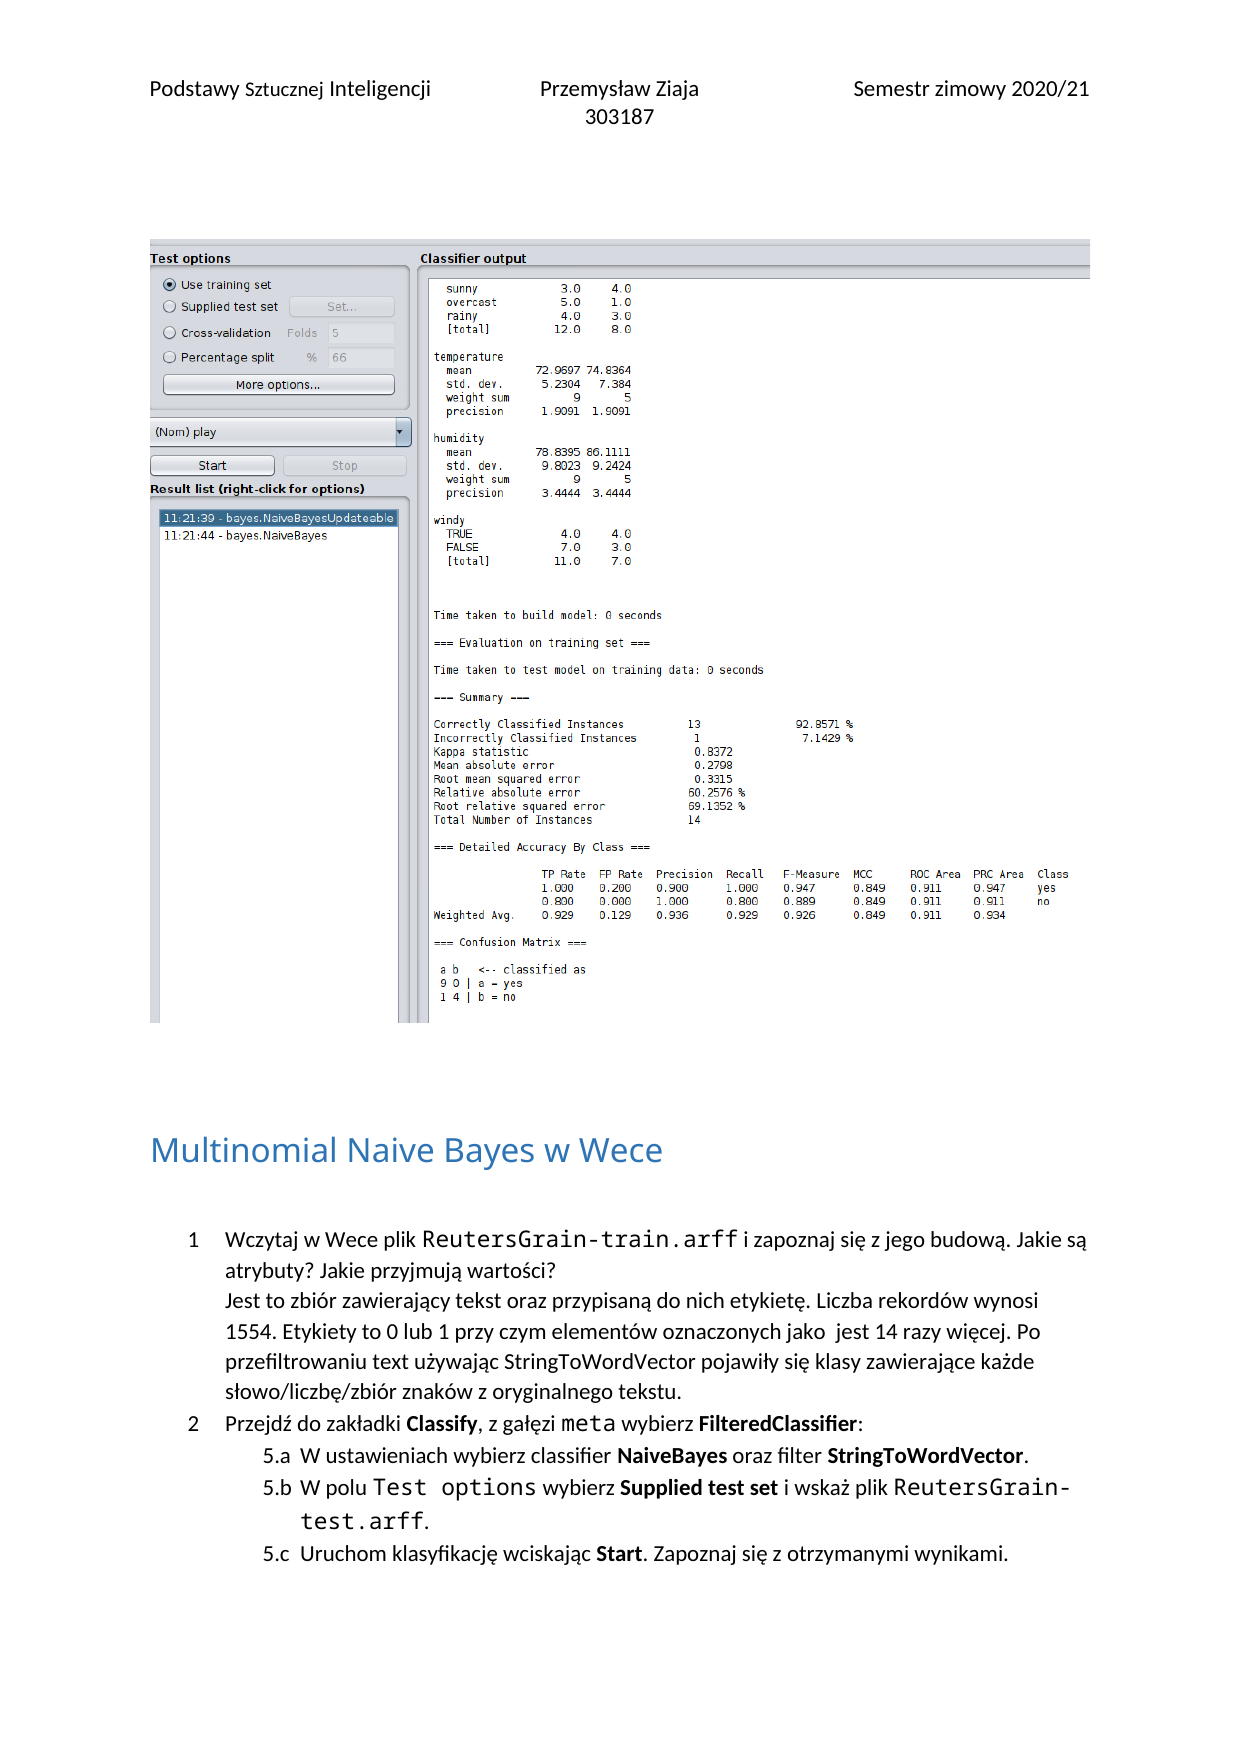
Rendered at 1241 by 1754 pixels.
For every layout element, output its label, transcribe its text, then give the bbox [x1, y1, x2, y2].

subtitle Multinomial Naive Bayes w Wece [150, 1127, 1090, 1172]
list W polu Test options wybierz Supplied test set i wskaż plik ReutersGrain-test.arff. [262, 1471, 1090, 1536]
list Jest to zbiór zawierający tekst oraz przypisaną do nich etykietę. Liczba rekordów wynosi 1554. Etykiety to 0 lub 1 przy czym elementów oznaczonych jako jest 14 razy więcej. Po przefiltrowaniu text używając StringToWordVector pojawiły się klasy zawierające każde słowo/liczbę/zbiór znaków z oryginalnego tekstu. [187, 1287, 1090, 1405]
list Wczytaj w Wece plik ReutersGrain-train.arff i zapoznaj się z jego budową. Jakie są atrybuty? Jakie przyjmują wartości? [187, 1223, 1090, 1284]
picture [150, 239, 1091, 1023]
list W ustawieniach wybierz classifier NaiveBayes oraz filter StringToWordVector. [262, 1441, 1090, 1469]
list Uruchom klasyfikację wciskając Start. Zapoznaj się z otrzymanymi wynikami. [262, 1539, 1090, 1567]
list Przejdź do zakładki Classify, z gałęzi meta wybierz FilteredClassifier: [187, 1407, 1090, 1439]
